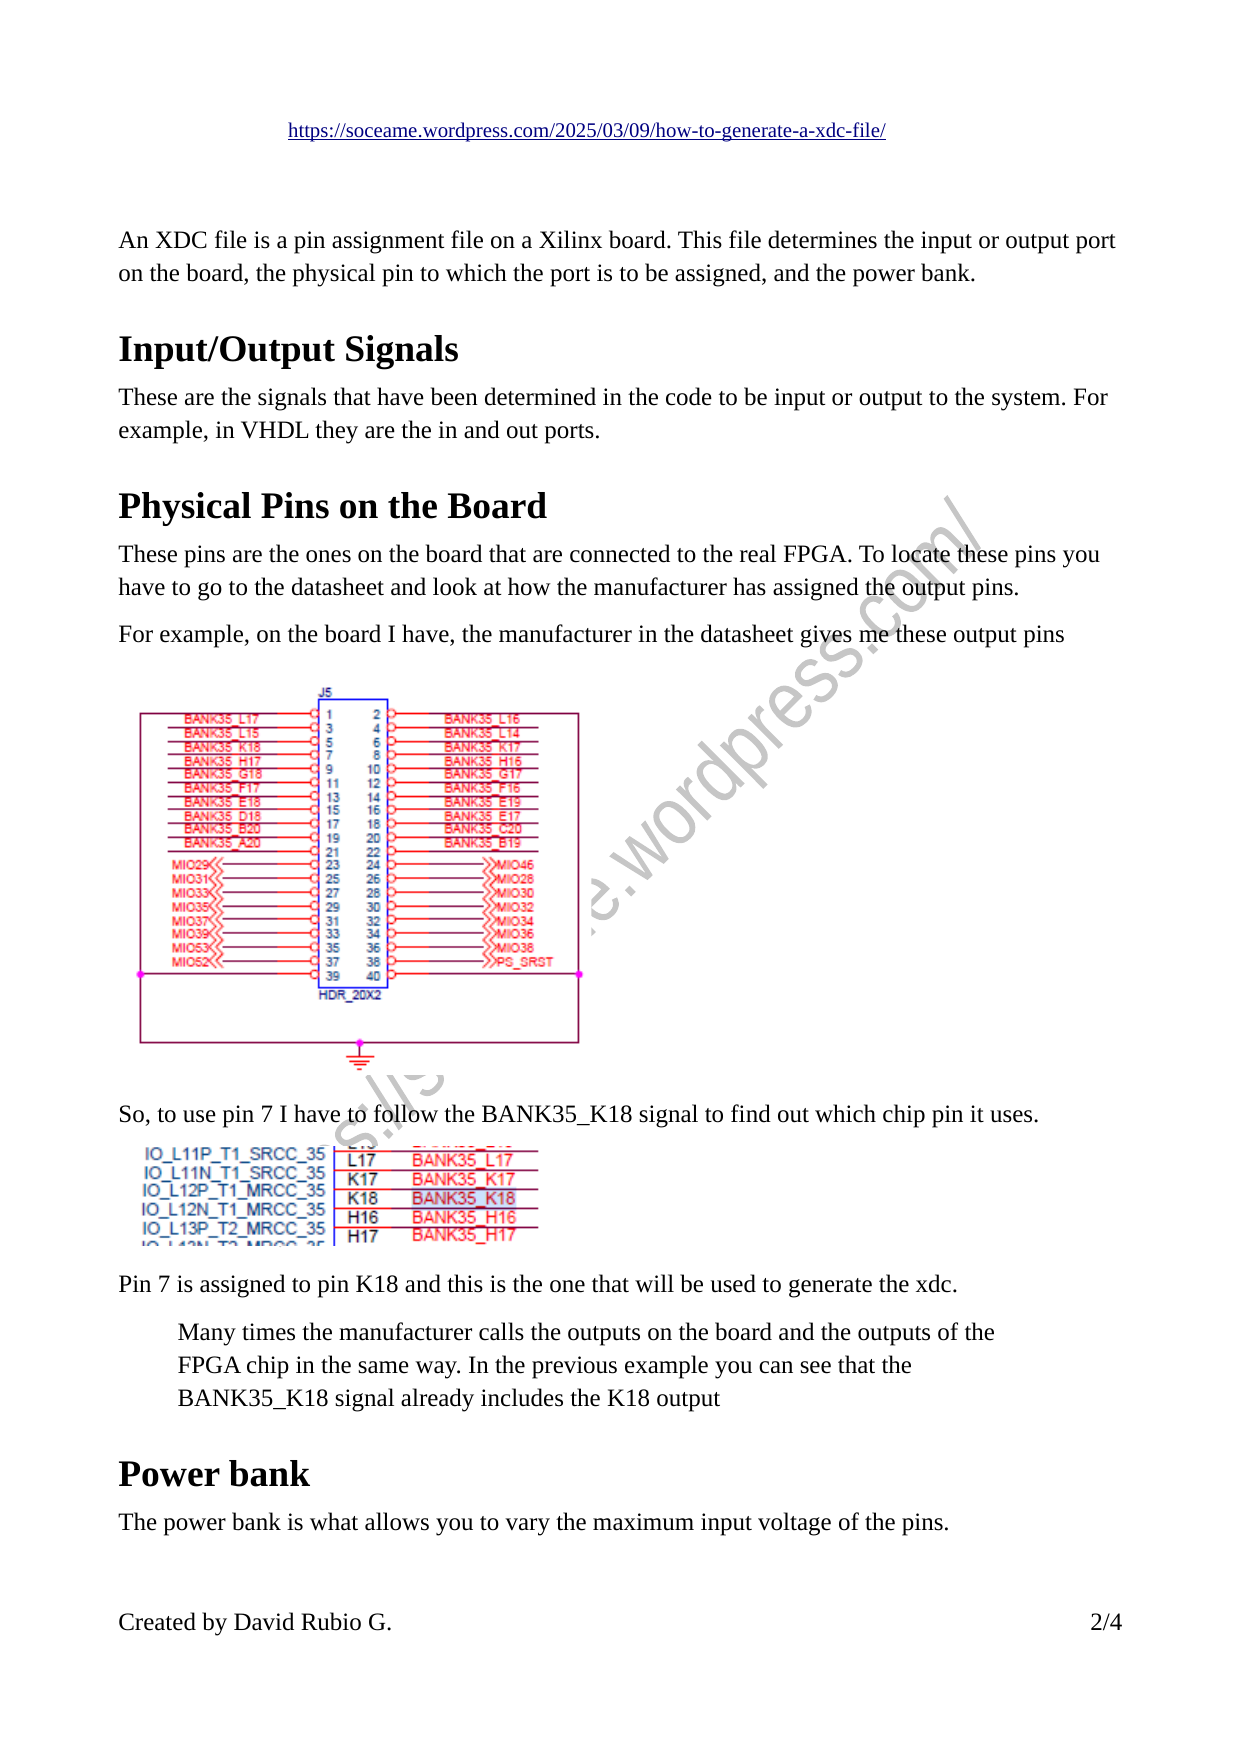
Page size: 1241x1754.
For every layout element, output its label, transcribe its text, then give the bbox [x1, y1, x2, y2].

text For example, on the board I have, the manufacturer in the datasheet gives me these output pins [118, 619, 1122, 648]
text Pin 7 is assigned to pin K18 and this is the one that will be used to generate the xdc. [118, 1269, 1122, 1298]
text These pins are the ones on the board that are connected to the real FPGA. To locate these pins you have to go to the datasheet and look at how the manufacturer has assigned the output pins. [118, 539, 1122, 601]
subtitle Input/Output Signals [118, 326, 1122, 369]
subtitle Power bank [118, 1452, 1122, 1495]
subtitle Physical Pins on the Board [118, 483, 1122, 526]
picture [118, 1146, 576, 1246]
text So, to use pin 7 I have to follow the BANK35_K18 signal to find out which chip pin it uses. [118, 1099, 396, 1128]
text An XDC file is a pin assignment file on a Xilinx board. This file determines the input or output port on the board, the physical pin to which the port is to be assigned, and the power bank. [118, 225, 1122, 286]
text So, to use pin 7 I have to follow the BANK35_K18 signal to find out which chip pin it uses. [387, 1099, 1122, 1128]
text The power bank is what allows you to vary the maximum input voltage of the pins. [118, 1507, 1122, 1536]
text Many times the manufacturer calls the outputs on the board and the outputs of the FPGA chip in the same way. In the previous example you can see that the BANK35_K18 signal already includes the K18 output [177, 1317, 1063, 1412]
text These are the signals that have been determined in the code to be input or output to the system. For example, in VHDL they are the in and out ports. [118, 382, 1122, 443]
picture [118, 667, 592, 1075]
